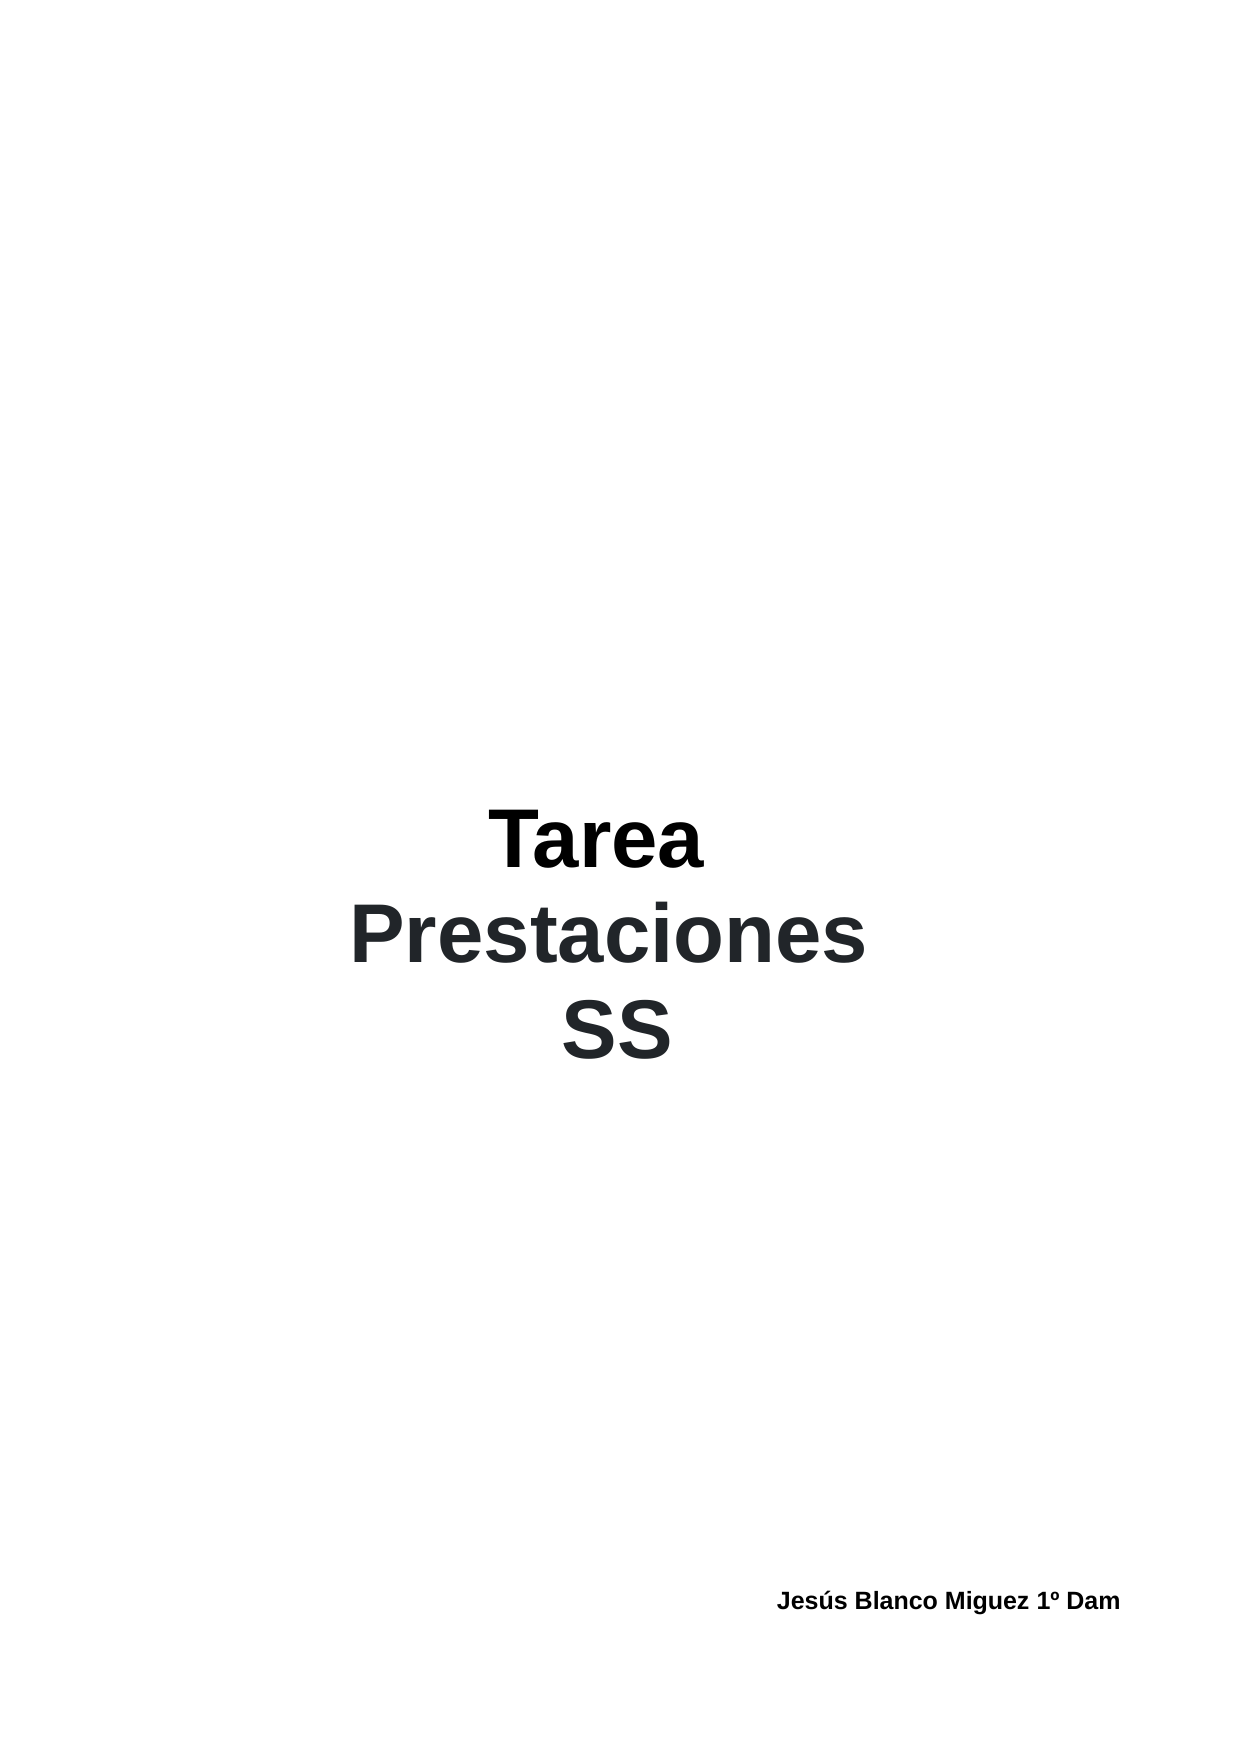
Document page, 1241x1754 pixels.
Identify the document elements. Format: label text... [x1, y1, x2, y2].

text Prestaciones SS [118, 885, 1122, 1076]
text Tarea [118, 789, 1122, 885]
text Jesús Blanco Miguez 1º Dam [118, 1586, 1122, 1614]
